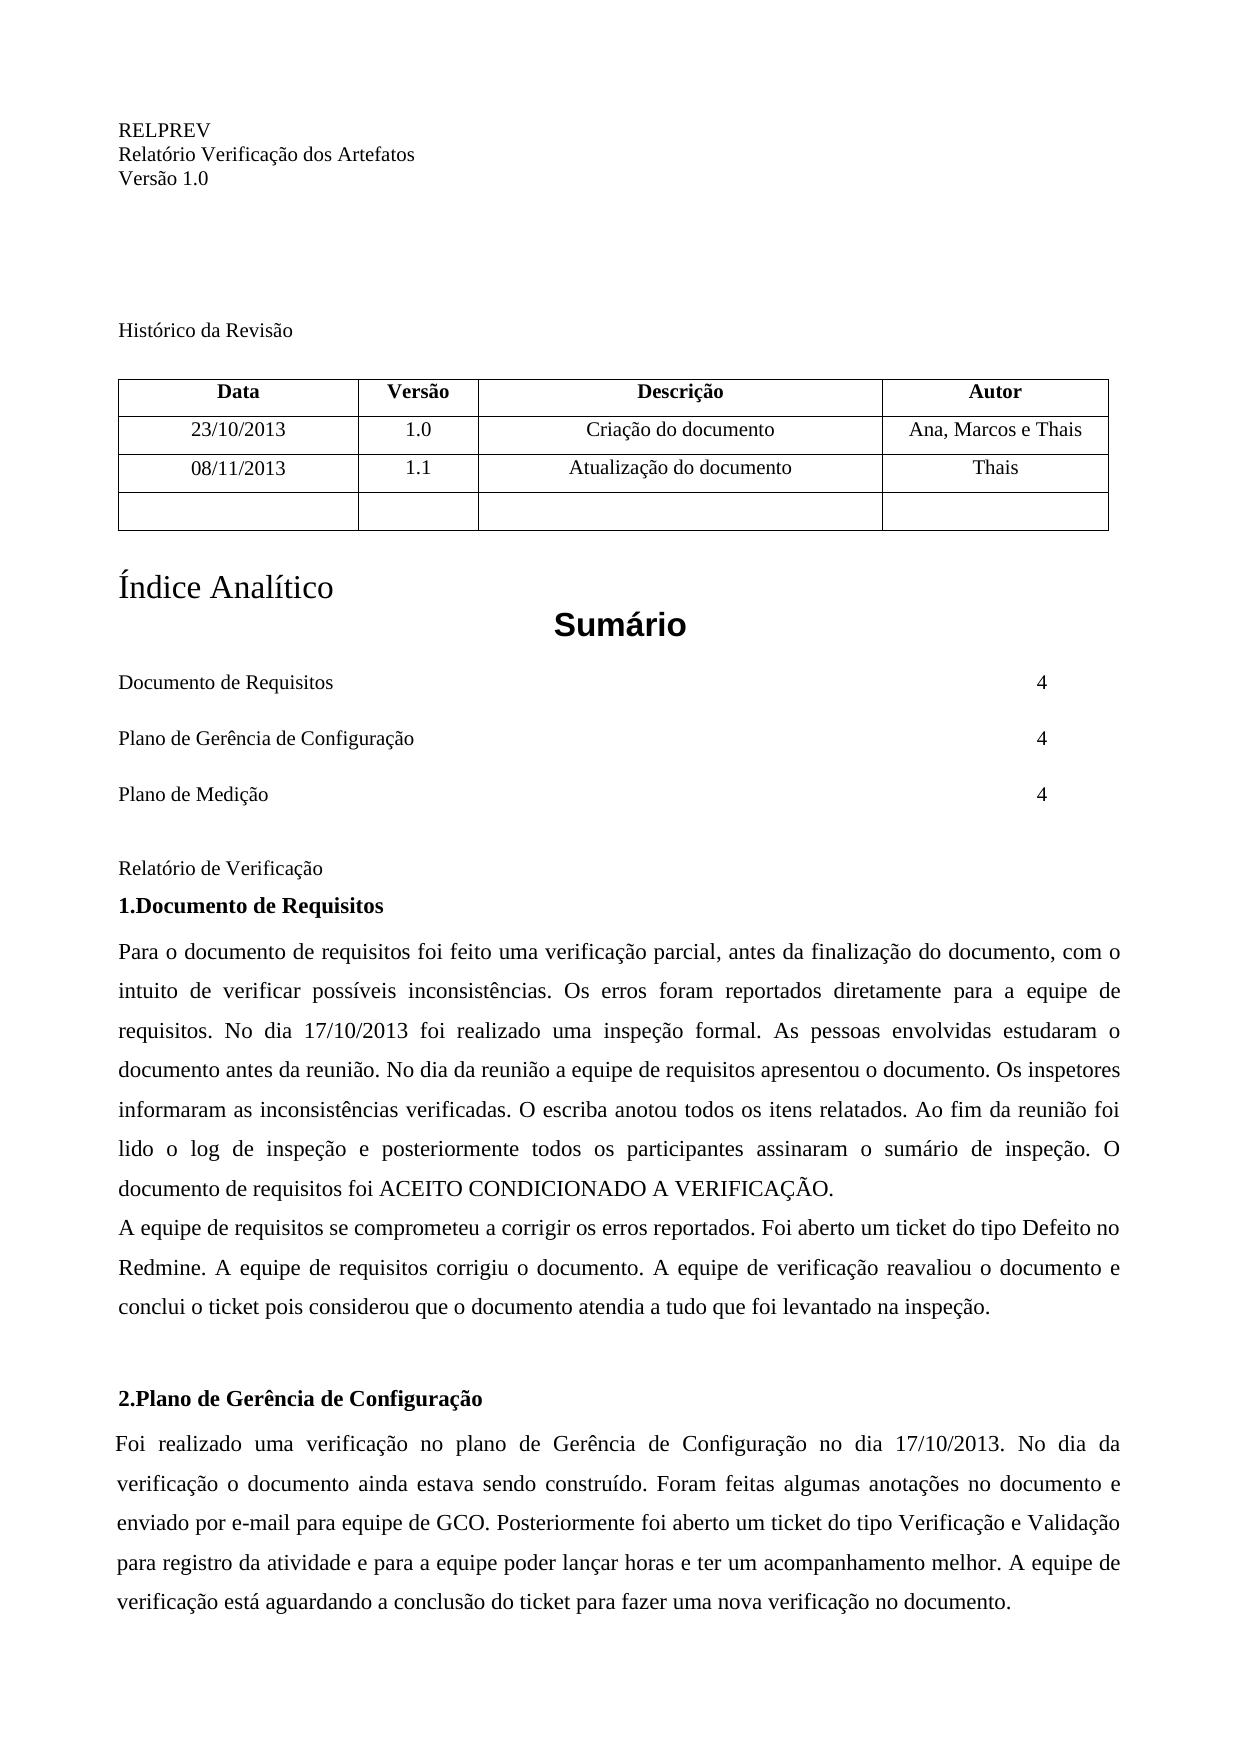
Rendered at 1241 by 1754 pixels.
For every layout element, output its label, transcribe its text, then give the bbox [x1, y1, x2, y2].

table_cell [479, 493, 882, 530]
subtitle Plano de Gerência de Configuração [118, 1384, 1122, 1411]
text Documento de Requisitos 4 [118, 669, 1047, 694]
table_header Data [119, 380, 358, 416]
table_cell Thais [883, 455, 1108, 492]
table_cell 23/10/2013 [119, 417, 358, 454]
text Versão 1.0 [118, 166, 1122, 190]
text A equipe de requisitos se comprometeu a corrigir os erros reportados. Foi aberto um ticket do tipo Defeito no Redmine. A equipe de requisitos corrigiu o documento. A equipe de verificação reavaliou o documento e conclui o ticket pois considerou que o documento atendia a tudo que foi levantado na inspeção. [118, 1214, 1122, 1319]
text Relatório Verificação dos Artefatos [118, 142, 1122, 166]
table_cell 1.1 [359, 455, 478, 492]
table_cell Ana, Marcos e Thais [883, 417, 1108, 454]
table_cell [359, 493, 478, 530]
text Plano de Medição 4 [118, 781, 1047, 806]
subtitle Sumário [118, 605, 1122, 644]
text RELPREV [118, 118, 1122, 142]
text Para o documento de requisitos foi feito uma verificação parcial, antes da finalização do documento, com o intuito de verificar possíveis inconsistências. Os erros foram reportados diretamente para a equipe de requisitos. No dia 17/10/2013 foi realizado uma inspeção formal. As pessoas envolvidas estudaram o documento antes da reunião. No dia da reunião a equipe de requisitos apresentou o documento. Os inspetores informaram as inconsistências verificadas. O escriba anotou todos os itens relatados. Ao fim da reunião foi lido o log de inspeção e posteriormente todos os participantes assinaram o sumário de inspeção. O documento de requisitos foi ACEITO CONDICIONADO A VERIFICAÇÃO. [118, 938, 1122, 1201]
table_header Autor [883, 380, 1108, 416]
table_cell 1.0 [359, 417, 478, 454]
text Histórico da Revisão [118, 318, 1122, 342]
table_cell [119, 493, 358, 530]
text Plano de Gerência de Configuração 4 [118, 725, 1047, 750]
table_cell Criação do documento [479, 417, 882, 454]
text Foi realizado uma verificação no plano de Gerência de Configuração no dia 17/10/2013. No dia da verificação o documento ainda estava sendo construído. Foram feitas algumas anotações no documento e enviado por e-mail para equipe de GCO. Posteriormente foi aberto um ticket do tipo Verificação e Validação para registro da atividade e para a equipe poder lançar horas e ter um acompanhamento melhor. A equipe de verificação está aguardando a conclusão do ticket para fazer uma nova verificação no documento. [115, 1430, 1122, 1614]
table_header Descrição [479, 380, 882, 416]
table_header Versão [359, 380, 478, 416]
table_cell [883, 493, 1108, 530]
table_cell Atualização do documento [479, 455, 882, 492]
subtitle Documento de Requisitos [118, 892, 1122, 918]
text Relatório de Verificação [118, 856, 1122, 879]
table_cell 08/11/2013 [119, 455, 358, 492]
text Índice Analítico [118, 567, 1122, 605]
